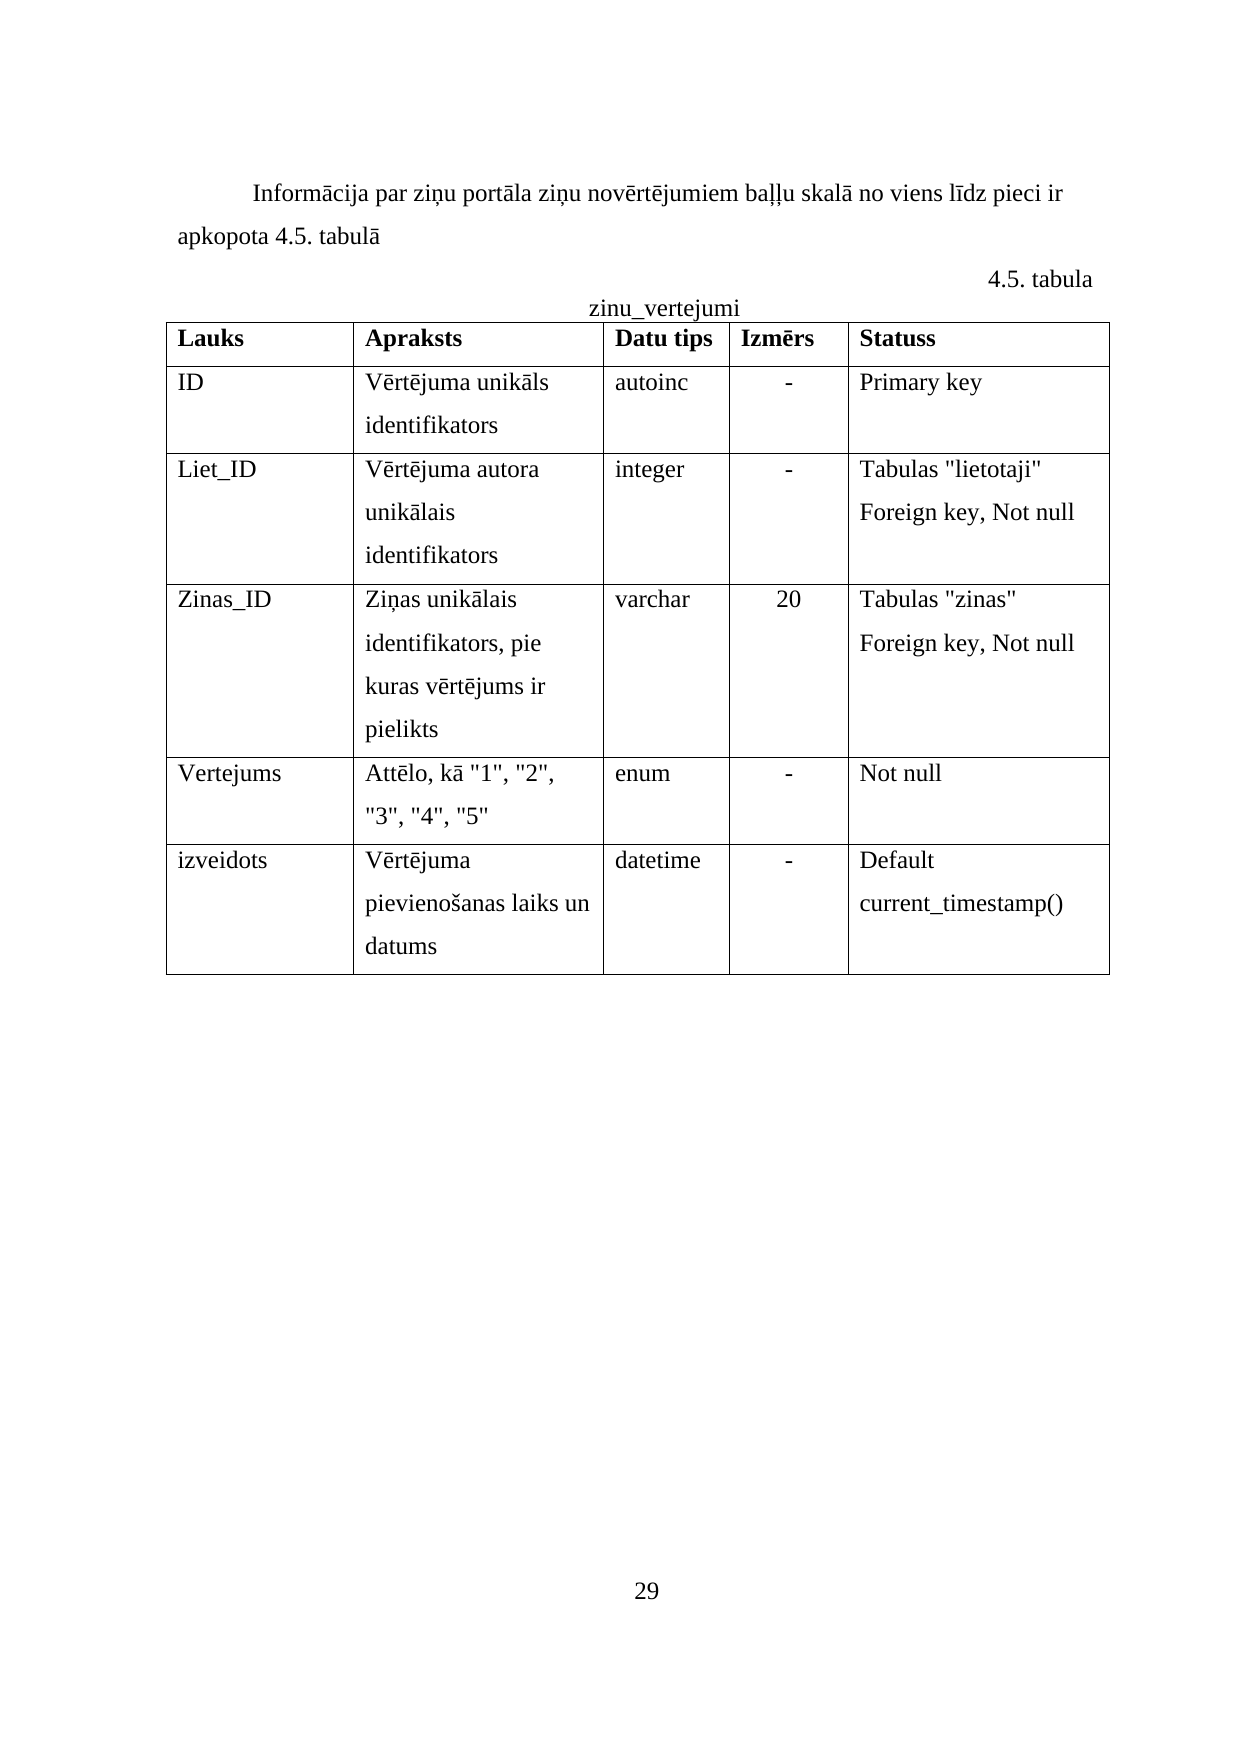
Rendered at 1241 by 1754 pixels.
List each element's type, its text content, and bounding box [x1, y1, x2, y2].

table_cell Tabulas "zinas" Foreign key, Not null [849, 585, 1109, 757]
table_cell enum [604, 758, 729, 844]
table_cell Default current_timestamp() [849, 845, 1109, 974]
table_header Lauks [167, 323, 353, 366]
table_cell izveidots [167, 845, 353, 974]
table_cell Vērtējuma autora unikālais identifikators [354, 454, 603, 583]
table_header Statuss [849, 323, 1109, 366]
text zinu_vertejumi [177, 293, 1152, 322]
table_cell Attēlo, kā "1", "2", "3", "4", "5" [354, 758, 603, 844]
table_header Datu tips [604, 323, 729, 366]
table_cell Vertejums [167, 758, 353, 844]
table_cell Ziņas unikālais identifikators, pie kuras vērtējums ir pielikts [354, 585, 603, 757]
table_cell 20 [730, 585, 848, 757]
table_cell Zinas_ID [167, 585, 353, 757]
table_cell Tabulas "lietotaji" Foreign key, Not null [849, 454, 1109, 583]
table_cell - [730, 367, 848, 453]
table_cell integer [604, 454, 729, 583]
table_header Izmērs [730, 323, 848, 366]
table_cell datetime [604, 845, 729, 974]
table_cell - [730, 758, 848, 844]
table_cell varchar [604, 585, 729, 757]
table_cell autoinc [604, 367, 729, 453]
table_cell Primary key [849, 367, 1109, 453]
table_cell Not null [849, 758, 1109, 844]
table_cell Vērtējuma unikāls identifikators [354, 367, 603, 453]
table_cell - [730, 845, 848, 974]
table_cell Vērtējuma pievienošanas laiks un datums [354, 845, 603, 974]
table_cell Liet_ID [167, 454, 353, 583]
text 4.5. tabula [177, 264, 1093, 293]
table_cell - [730, 454, 848, 583]
table_header Apraksts [354, 323, 603, 366]
text Informācija par ziņu portāla ziņu novērtējumiem baļļu skalā no viens līdz pieci ir apkopota 4.5. tabulā [177, 178, 1152, 250]
table_cell ID [167, 367, 353, 453]
